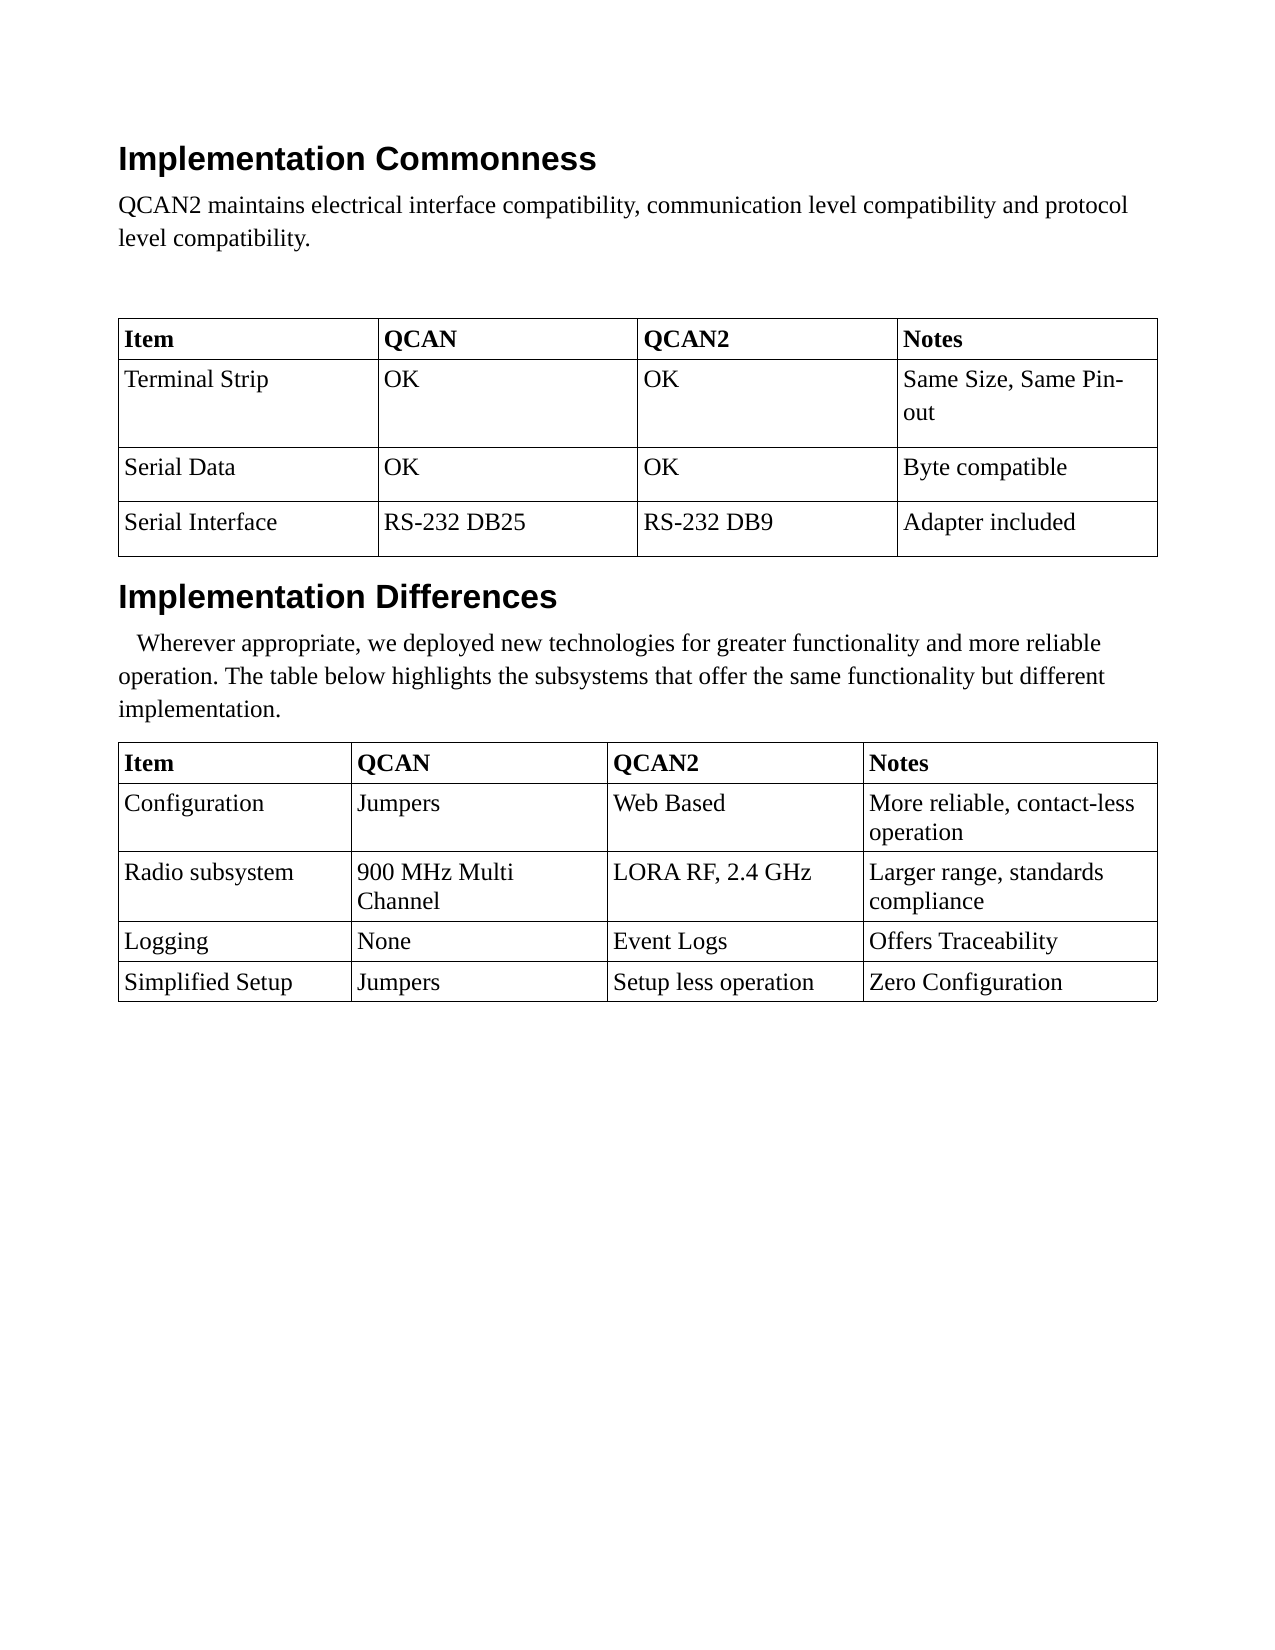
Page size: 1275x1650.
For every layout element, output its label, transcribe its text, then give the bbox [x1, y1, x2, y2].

table_header QCAN [352, 743, 607, 782]
table_cell Larger range, standards compliance [864, 852, 1157, 921]
subtitle Implementation Differences [118, 577, 1157, 616]
table_cell Serial Data [119, 448, 378, 501]
table_cell Terminal Strip [119, 360, 378, 447]
table_cell Simplified Setup [119, 962, 351, 1001]
table_cell Serial Interface [119, 502, 378, 556]
table_cell Setup less operation [608, 962, 863, 1001]
table_header QCAN2 [608, 743, 863, 782]
table_cell Event Logs [608, 922, 863, 961]
table_cell None [352, 922, 607, 961]
text Wherever appropriate, we deployed new technologies for greater functionality and more reliable operation. The table below highlights the subsystems that offer the same functionality but different implementation. [118, 628, 1157, 723]
table_header QCAN [379, 319, 637, 359]
table_cell Byte compatible [898, 448, 1157, 501]
table_header QCAN2 [638, 319, 897, 359]
table_cell RS-232 DB9 [638, 502, 897, 556]
table_cell Web Based [608, 784, 863, 851]
table_cell Radio subsystem [119, 852, 351, 921]
table_cell OK [638, 360, 897, 447]
table_header Item [119, 319, 378, 359]
table_cell More reliable, contact-less operation [864, 784, 1157, 851]
table_cell Jumpers [352, 784, 607, 851]
table_cell Adapter included [898, 502, 1157, 556]
table_cell Logging [119, 922, 351, 961]
table_cell RS-232 DB25 [379, 502, 637, 556]
table_header Item [119, 743, 351, 782]
subtitle Implementation Commonness [118, 139, 1157, 178]
table_cell LORA RF, 2.4 GHz [608, 852, 863, 921]
text QCAN2 maintains electrical interface compatibility, communication level compatibility and protocol level compatibility. [118, 190, 1157, 252]
table_cell Jumpers [352, 962, 607, 1001]
table_cell 900 MHz Multi Channel [352, 852, 607, 921]
table_cell Offers Traceability [864, 922, 1157, 961]
table_cell OK [638, 448, 897, 501]
table_cell OK [379, 360, 637, 447]
table_cell Configuration [119, 784, 351, 851]
table_header Notes [864, 743, 1157, 782]
table_header Notes [898, 319, 1157, 359]
table_cell Same Size, Same Pin-out [898, 360, 1157, 447]
table_cell OK [379, 448, 637, 501]
table_cell Zero Configuration [864, 962, 1157, 1001]
